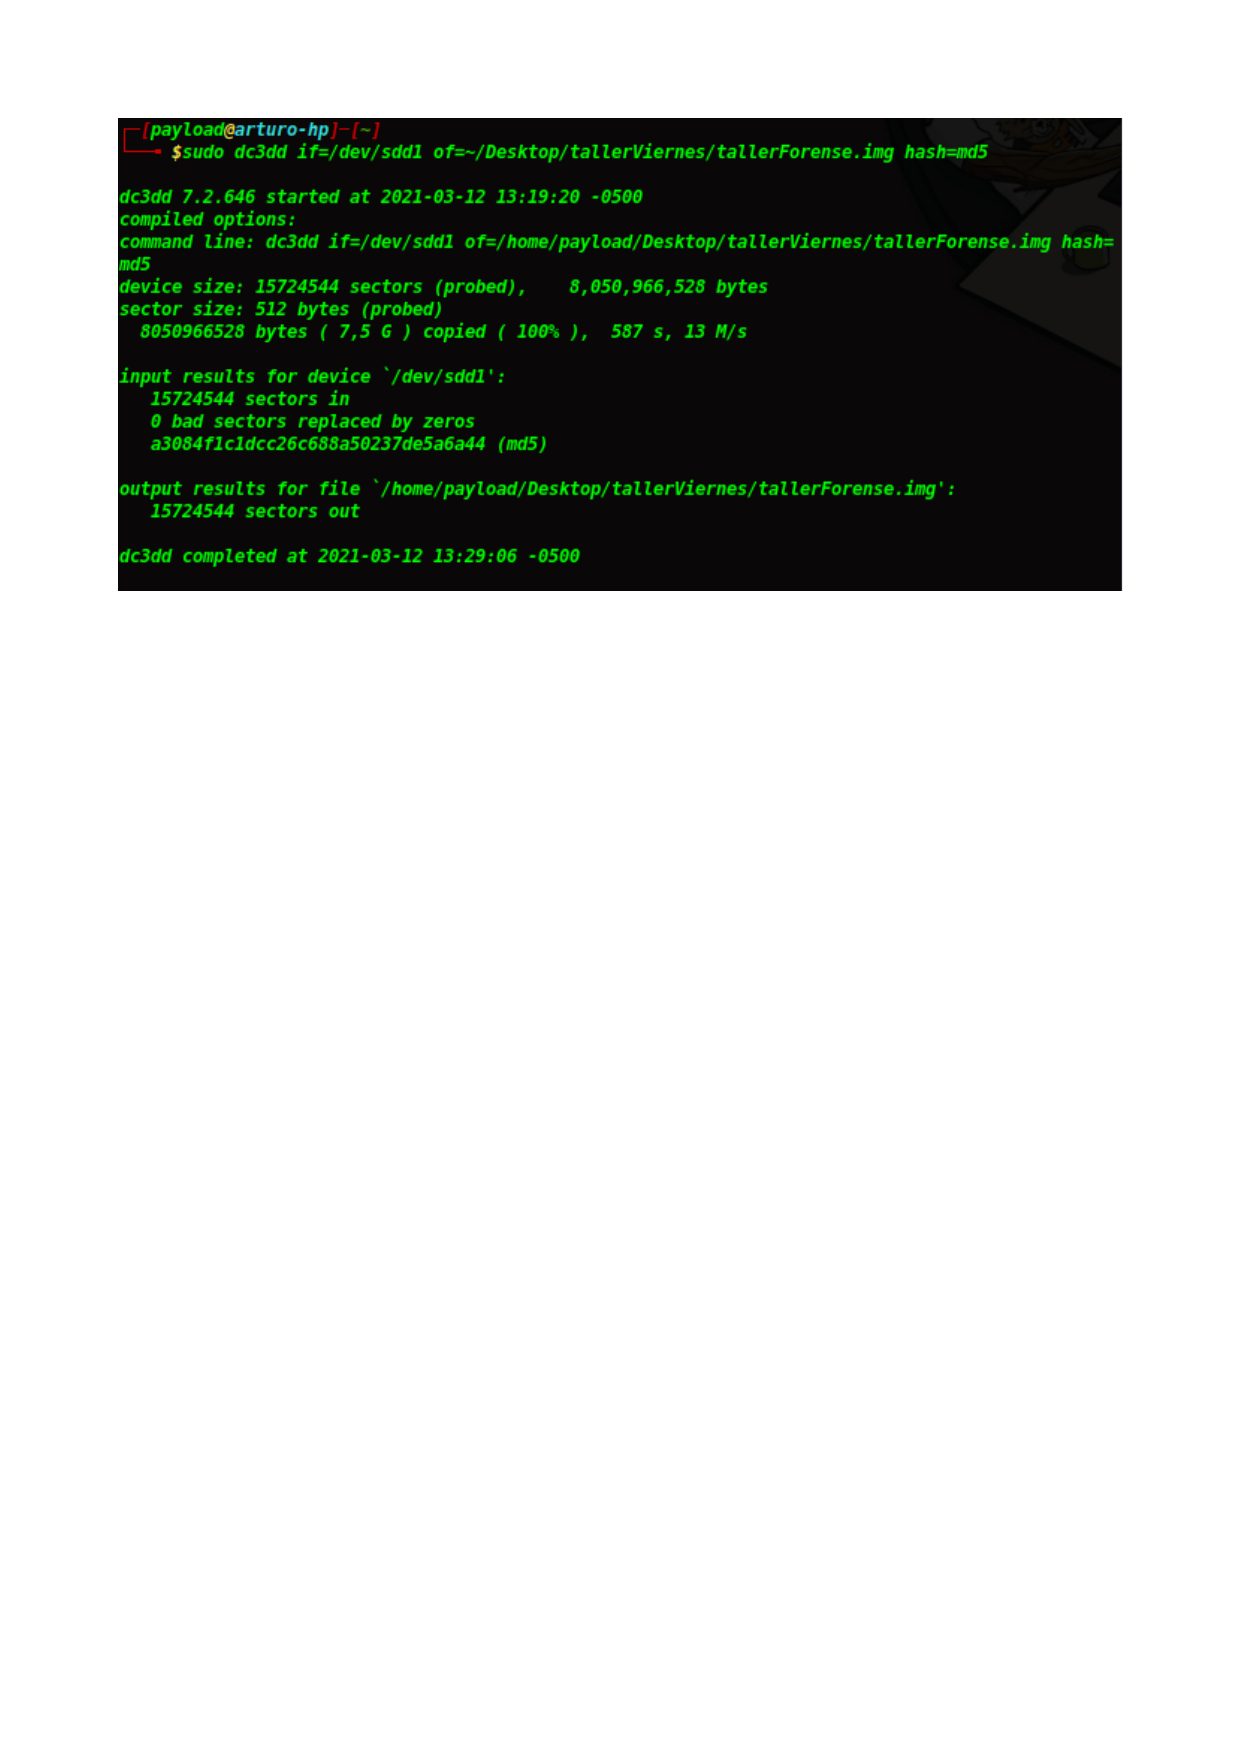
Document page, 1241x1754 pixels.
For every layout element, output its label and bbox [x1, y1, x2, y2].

picture [118, 118, 1123, 591]
